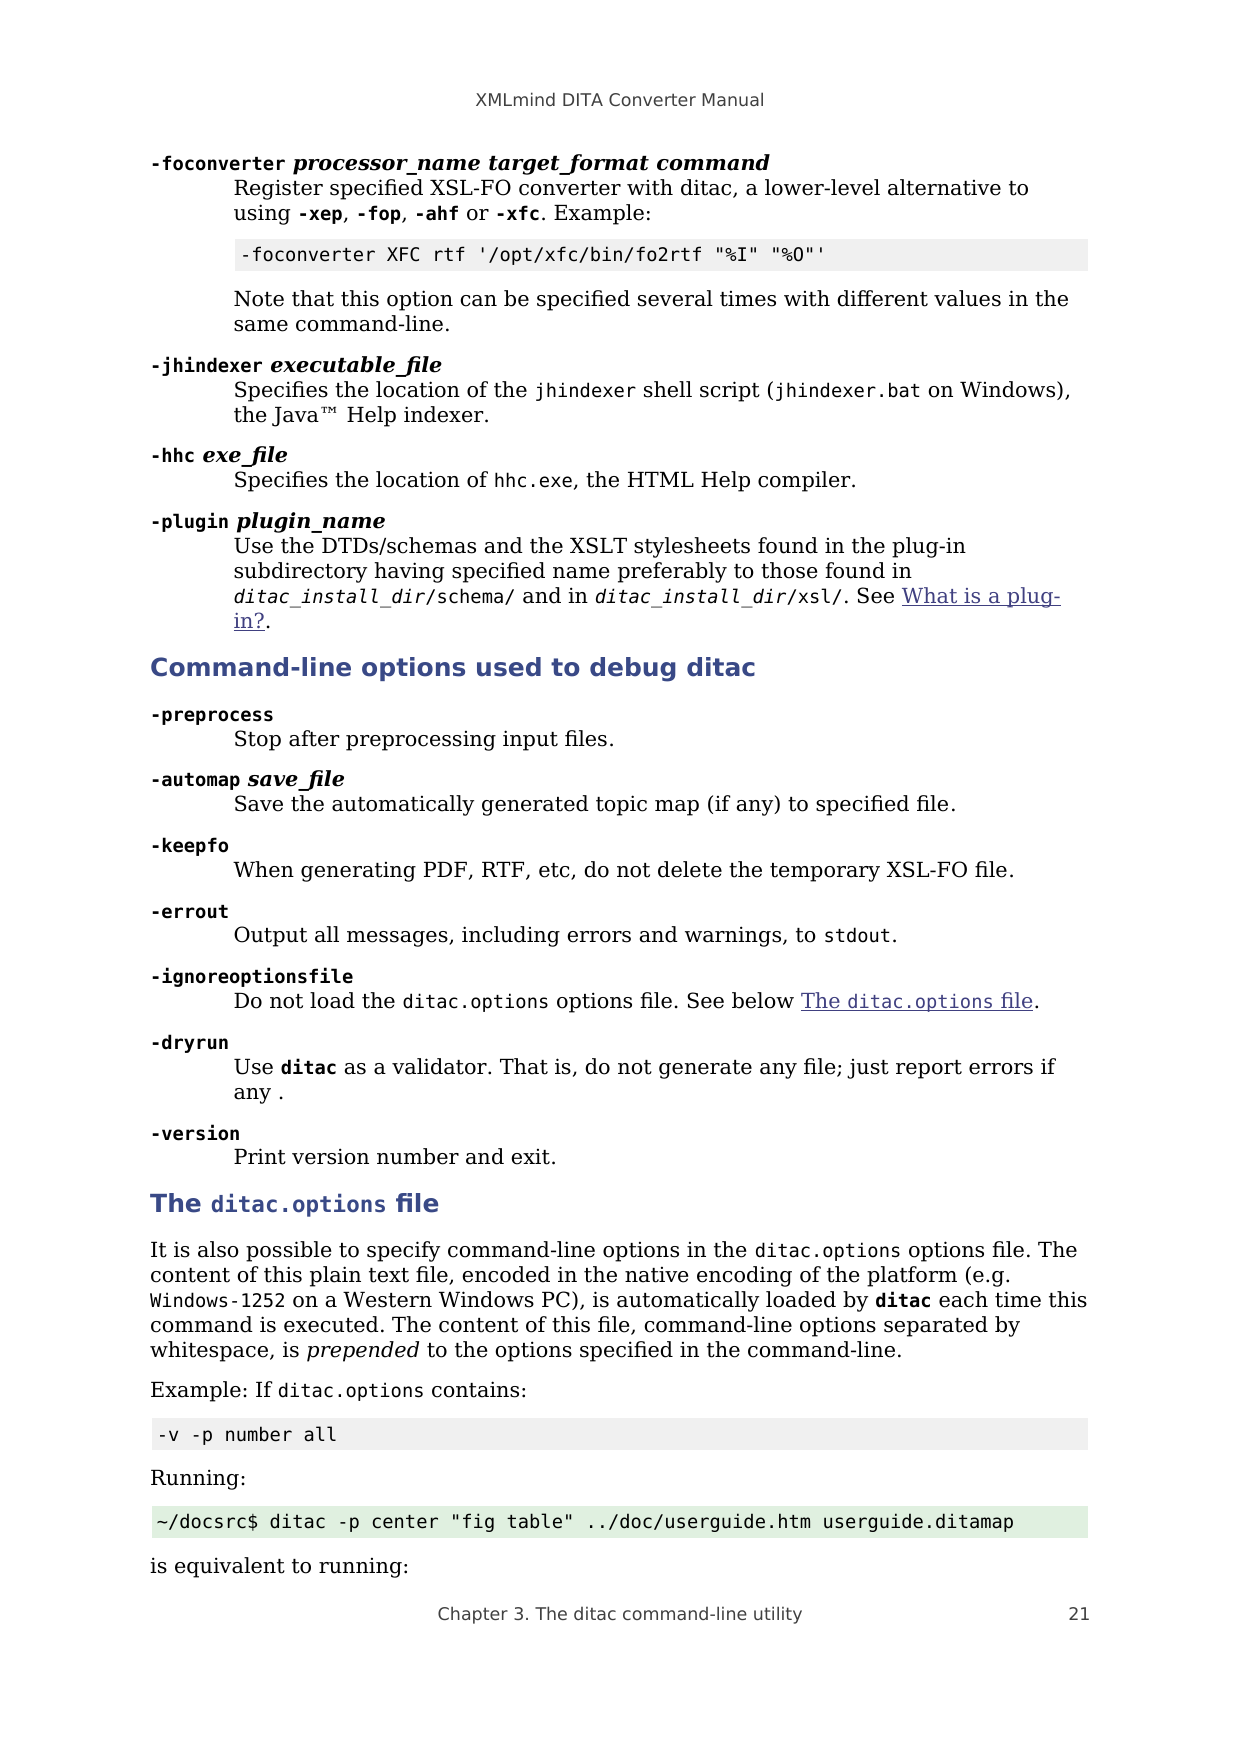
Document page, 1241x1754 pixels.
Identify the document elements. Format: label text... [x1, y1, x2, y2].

text Note that this option can be specified several times with different values in the same command-line. [233, 286, 1090, 336]
text Specifies the location of the jhindexer shell script (jhindexer.bat on Windows), the Java™ Help indexer. [233, 377, 1090, 427]
text -foconverter processor_name target_format command [150, 150, 1090, 175]
text -ignoreoptionsfile [150, 963, 1090, 988]
text is equivalent to running: [150, 1553, 1090, 1578]
text Example: If ditac.options contains: [150, 1378, 1090, 1403]
text Use ditac as a validator. That is, do not generate any file; just report errors if any . [233, 1054, 1090, 1104]
text Save the automatically generated topic map (if any) to specified file. [233, 791, 1090, 816]
text ~/docsrc$ ditac -p center "fig table" ../doc/userguide.htm userguide.ditamap [152, 1506, 1088, 1538]
text -hhc exe_file [150, 443, 1090, 468]
text Register specified XSL-FO converter with ditac, a lower-level alternative to using -xep, -fop, -ahf or -xfc. Example: [233, 175, 1090, 225]
text -errout [150, 898, 1090, 923]
text -keepfo [150, 832, 1090, 857]
text When generating PDF, RTF, etc, do not delete the temporary XSL-FO file. [233, 857, 1090, 882]
text -dryrun [150, 1029, 1090, 1054]
text Specifies the location of hhc.exe, the HTML Help compiler. [233, 468, 1090, 493]
text -version [150, 1119, 1090, 1144]
text It is also possible to specify command-line options in the ditac.options options file. The content of this plain text file, encoded in the native encoding of the platform (e.g. Windows-1252 on a Western Windows PC), is automatically loaded by ditac each time this command is executed. The content of this file, command-line options separated by whitespace, is prepended to the options specified in the command-line. [150, 1237, 1090, 1362]
text Print version number and exit. [233, 1144, 1090, 1169]
text The ditac.options file [150, 1188, 1090, 1218]
text -preprocess [150, 701, 1090, 726]
text -jhindexer executable_file [150, 352, 1090, 377]
text -v -p number all [152, 1418, 1088, 1450]
text Use the DTDs/schemas and the XSLT stylesheets found in the plug-in subdirectory having specified name preferably to those found in ditac_install_dir/schema/ and in ditac_install_dir/xsl/. See What is a plug-in?. [233, 533, 1090, 633]
text -foconverter XFC rtf '/opt/xfc/bin/fo2rtf "%I" "%O"' [235, 239, 1088, 271]
text -plugin plugin_name [150, 508, 1090, 533]
text Running: [150, 1466, 1090, 1491]
text Command-line options used to debug ditac [150, 652, 1090, 682]
text Stop after preprocessing input files. [233, 726, 1090, 751]
text -automap save_file [150, 766, 1090, 791]
text Do not load the ditac.options options file. See below The ditac.options file. [233, 988, 1090, 1013]
text Output all messages, including errors and warnings, to stdout. [233, 923, 1090, 948]
